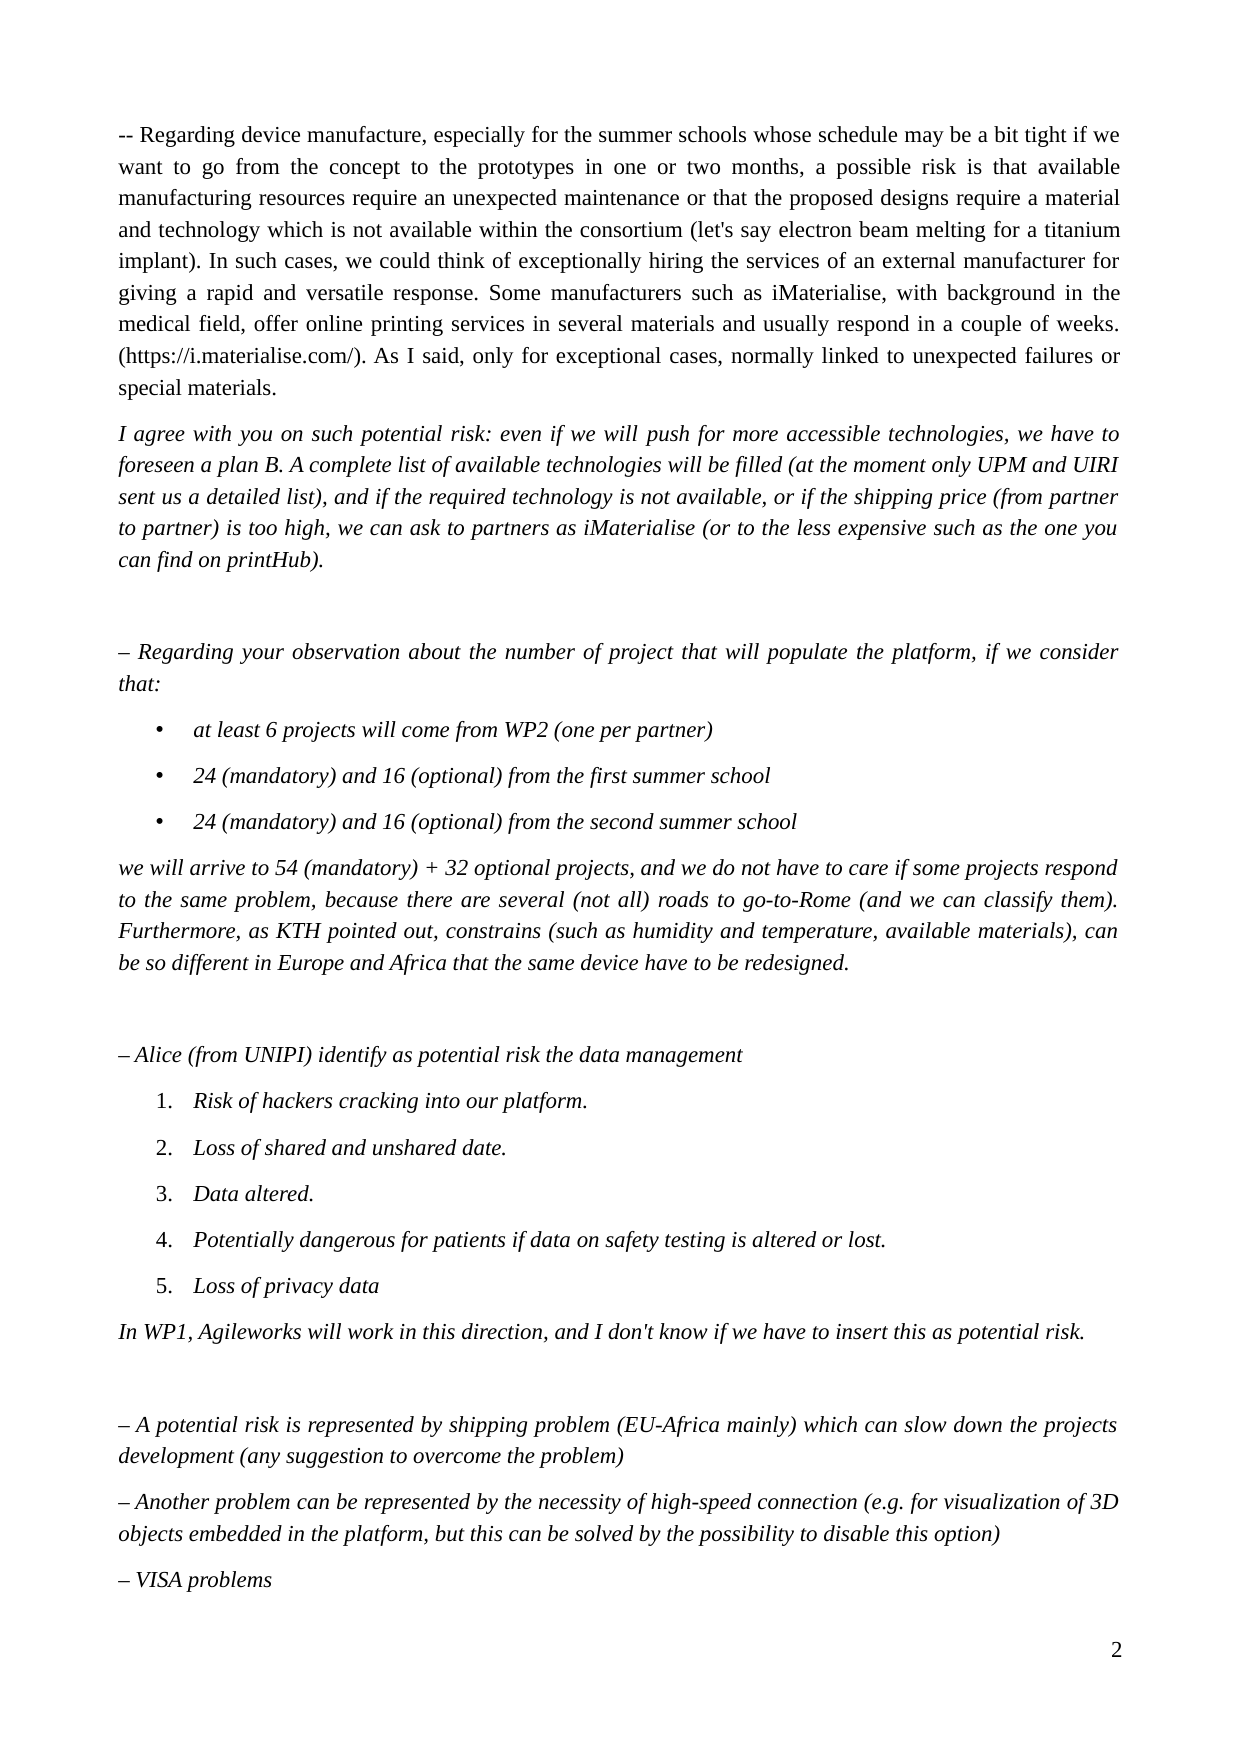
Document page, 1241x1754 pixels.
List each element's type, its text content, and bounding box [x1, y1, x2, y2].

text I agree with you on such potential risk: even if we will push for more accessible technologies, we have to foreseen a plan B. A complete list of available technologies will be filled (at the moment only UPM and UIRI sent us a detailed list), and if the required technology is not available, or if the shipping price (from partner to partner) is too high, we can ask to partners as iMaterialise (or to the less expensive such as the one you can find on printHub). [118, 420, 1122, 572]
text – Another problem can be represented by the necessity of high-speed connection (e.g. for visualization of 3D objects embedded in the platform, but this can be solved by the possibility to disable this option) [118, 1488, 1122, 1546]
text -- Regarding device manufacture, especially for the summer schools whose schedule may be a bit tight if we want to go from the concept to the prototypes in one or two months, a possible risk is that available manufacturing resources require an unexpected maintenance or that the proposed designs require a material and technology which is not available within the consortium (let's say electron beam melting for a titanium implant). In such cases, we could think of exceptionally hiring the services of an external manufacturer for giving a rapid and versatile response. Some manufacturers such as iMaterialise, with background in the medical field, offer online printing services in several materials and usually respond in a couple of weeks. (https://i.materialise.com/). As I said, only for exceptional cases, normally linked to unexpected failures or special materials. [118, 121, 1122, 400]
text we will arrive to 54 (mandatory) + 32 optional projects, and we do not have to care if some projects respond to the same problem, because there are several (not all) roads to go-to-Rome (and we can classify them). Furthermore, as KTH pointed out, constrains (such as humidity and temperature, available materials), can be so different in Europe and Africa that the same device have to be redesigned. [118, 854, 1122, 976]
list Loss of shared and unshared date. [156, 1134, 1122, 1160]
text – Alice (from UNIPI) identify as potential risk the data management [118, 1041, 1122, 1068]
list Loss of privacy data [156, 1272, 1122, 1298]
text – VISA problems [118, 1566, 1122, 1592]
list 24 (mandatory) and 16 (optional) from the first summer school [156, 762, 1122, 788]
text In WP1, Agileworks will work in this direction, and I don't know if we have to insert this as potential risk. [118, 1318, 1122, 1345]
list 24 (mandatory) and 16 (optional) from the second summer school [156, 808, 1122, 835]
text – A potential risk is represented by shipping problem (EU-Africa mainly) which can slow down the projects development (any suggestion to overcome the problem) [118, 1411, 1122, 1468]
list Risk of hackers cracking into our platform. [156, 1088, 1122, 1114]
list Data altered. [156, 1180, 1122, 1206]
list Potentially dangerous for patients if data on safety testing is altered or lost. [156, 1226, 1122, 1252]
list at least 6 projects will come from WP2 (one per partner) [156, 716, 1122, 742]
text – Regarding your observation about the number of project that will populate the platform, if we consider that: [118, 638, 1122, 696]
